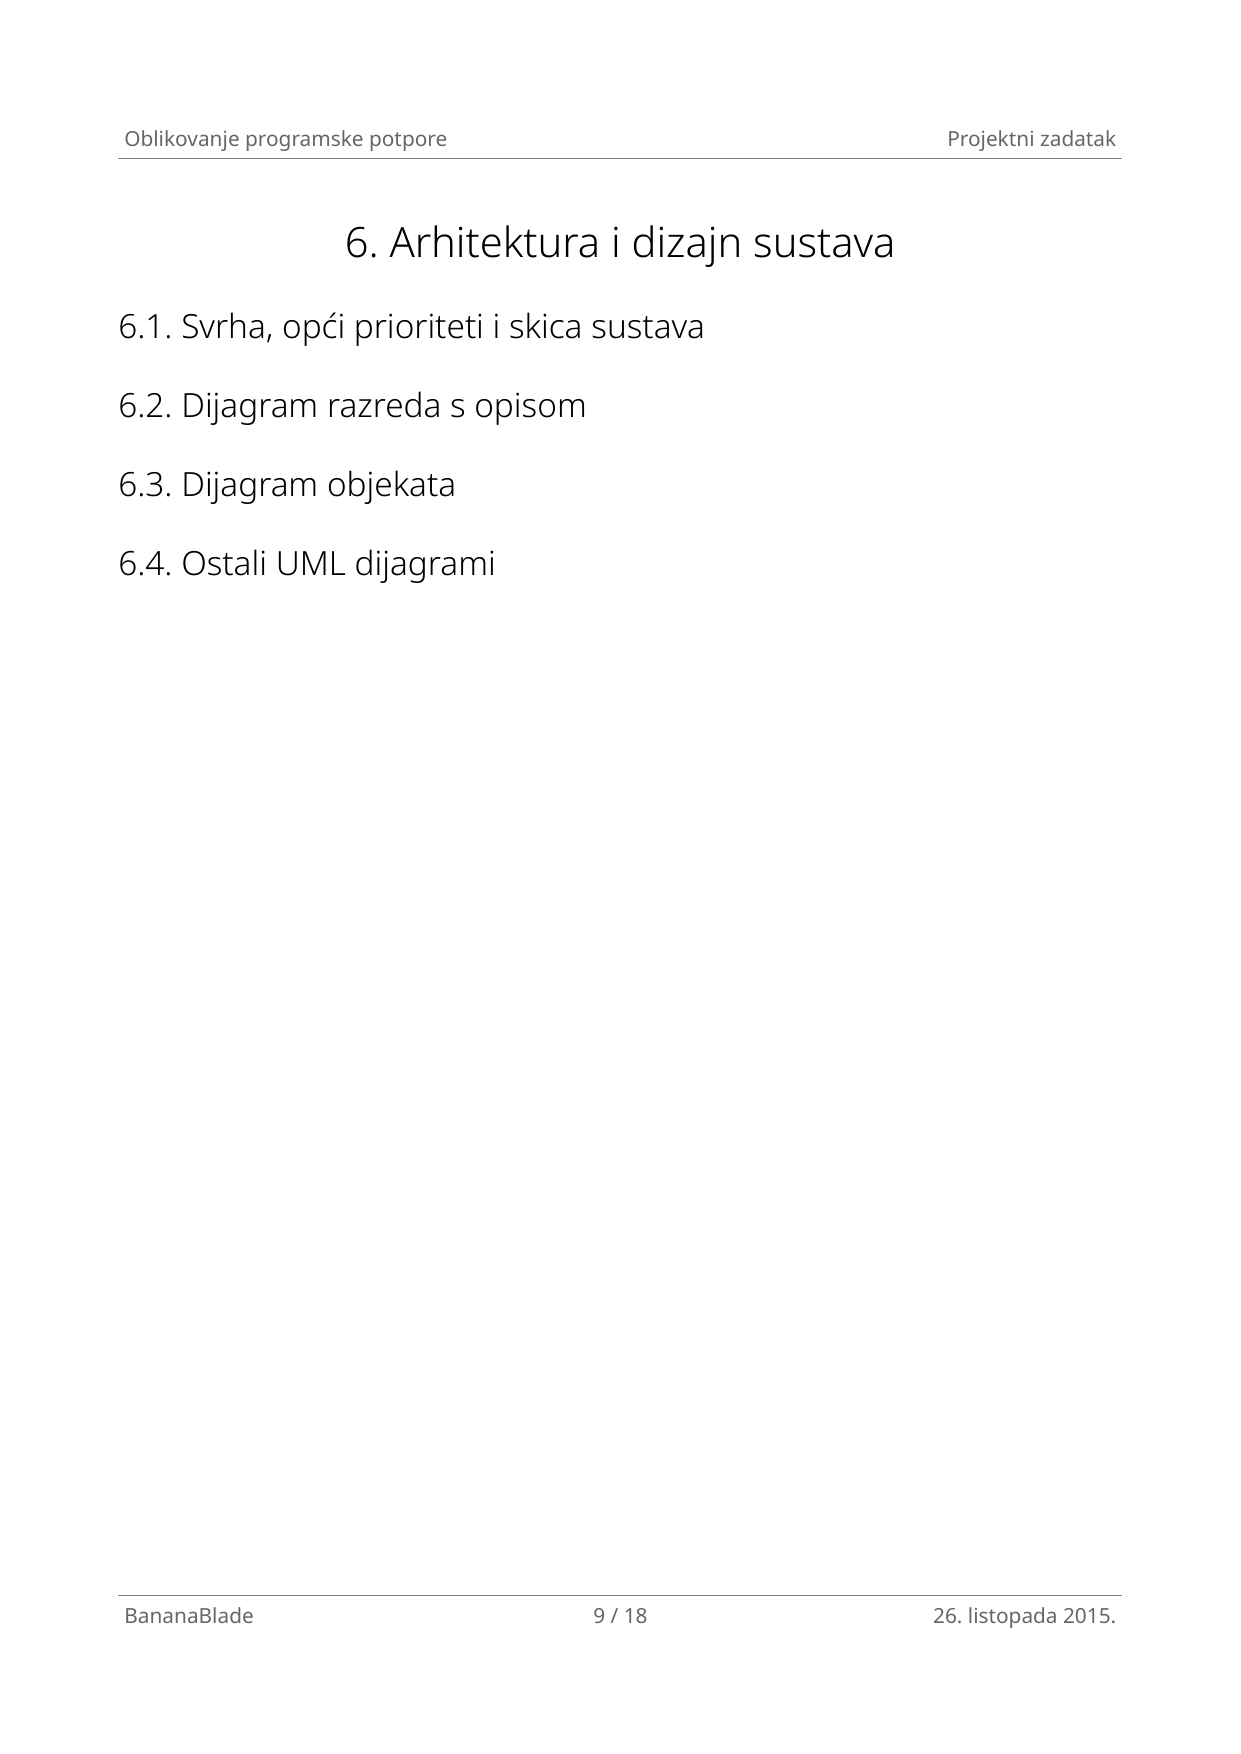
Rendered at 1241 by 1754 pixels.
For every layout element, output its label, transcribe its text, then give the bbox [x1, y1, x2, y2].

subtitle 6.1. Svrha, opći prioriteti i skica sustava [118, 303, 1122, 348]
subtitle 6.2. Dijagram razreda s opisom [118, 382, 1122, 427]
subtitle 6. Arhitektura i dizajn sustava [118, 213, 1122, 270]
subtitle 6.3. Dijagram objekata [118, 461, 1122, 506]
subtitle 6.4. Ostali UML dijagrami [118, 539, 1122, 585]
